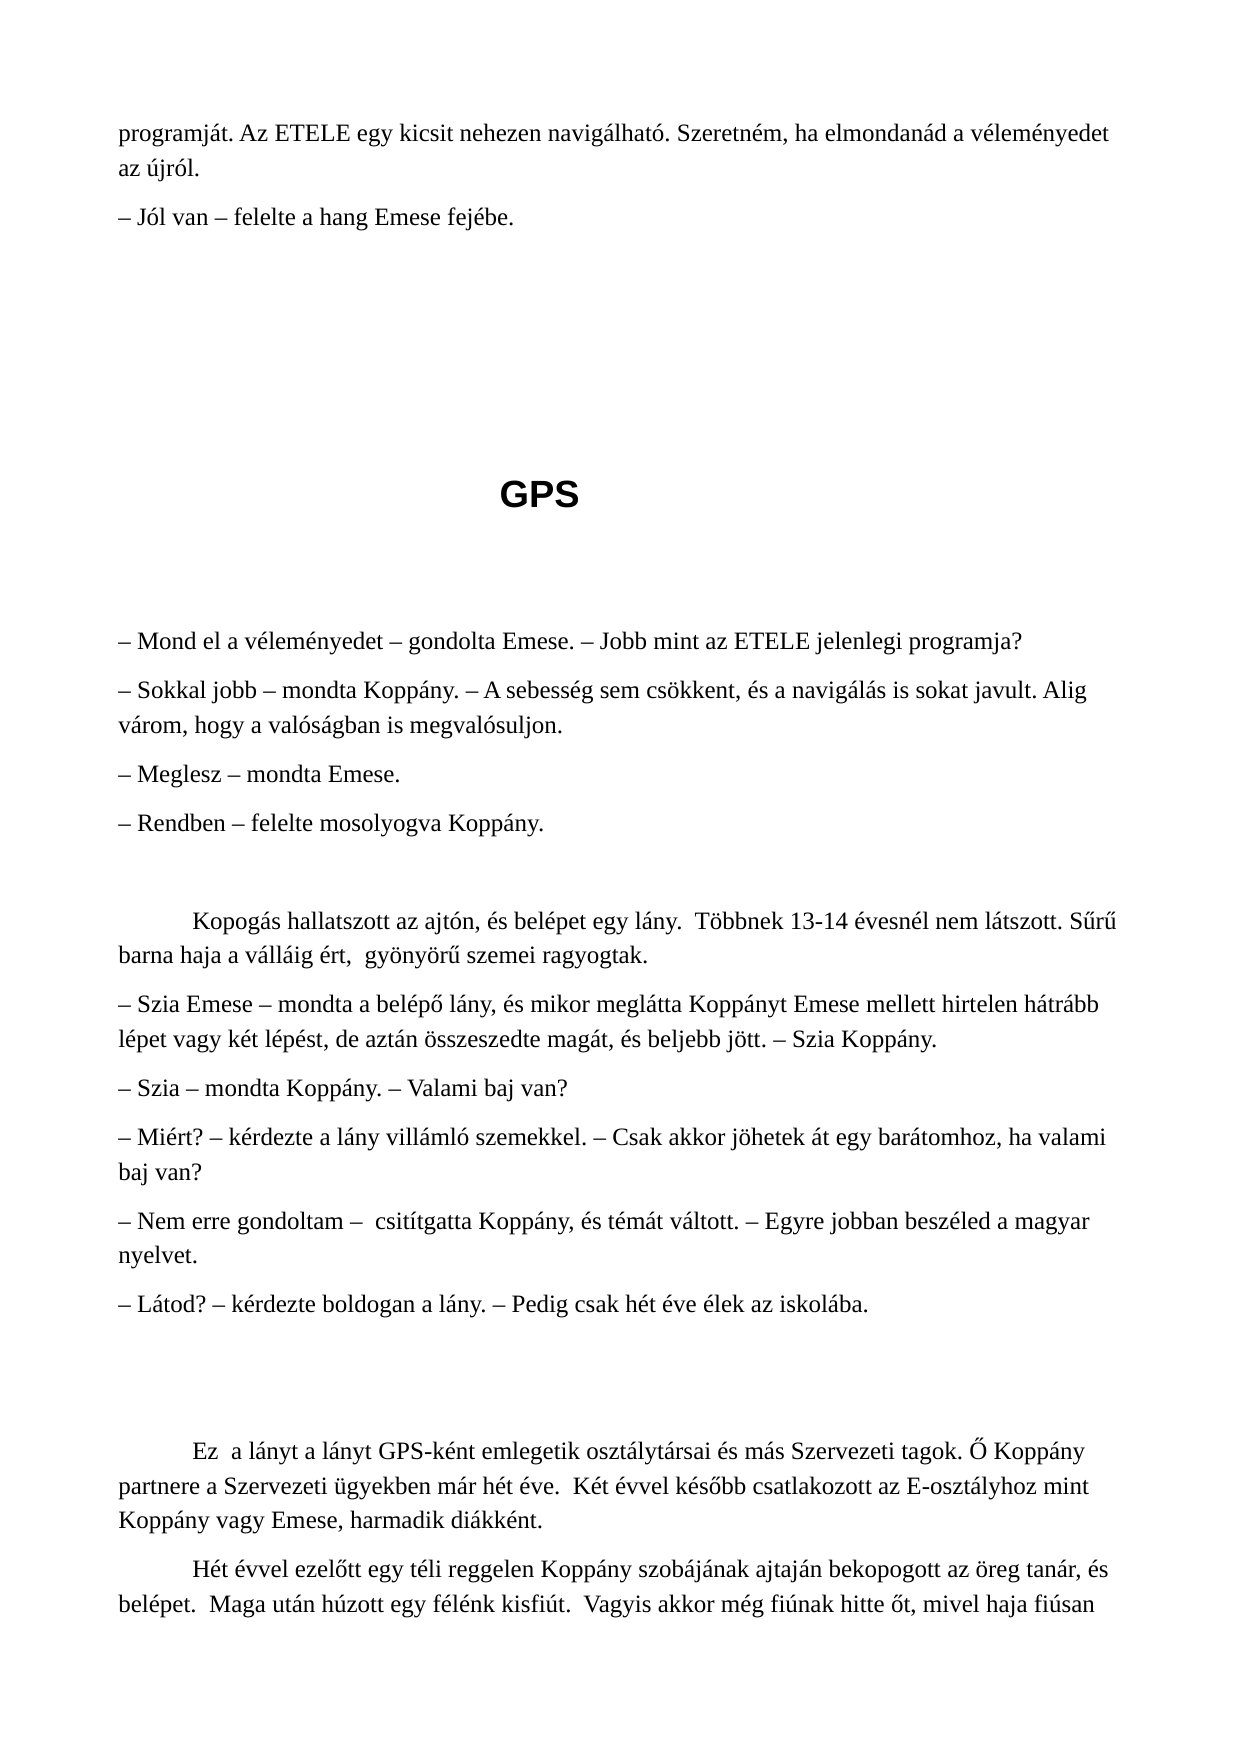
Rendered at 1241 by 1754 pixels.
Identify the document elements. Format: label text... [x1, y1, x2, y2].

text – Jól van – felelte a hang Emese fejébe. [118, 202, 1122, 230]
text – Rendben – felelte mosolyogva Koppány. [118, 808, 1122, 837]
text Ez a lányt a lányt GPS-ként emlegetik osztálytársai és más Szervezeti tagok. Ő Koppány partnere a Szervezeti ügyekben már hét éve. Két évvel később csatlakozott az E-osztályhoz mint Koppány vagy Emese, harmadik diákként. [118, 1436, 1122, 1534]
text – Szia – mondta Koppány. – Valami baj van? [118, 1073, 1122, 1102]
text – Szia Emese – mondta a belépő lány, és mikor meglátta Koppányt Emese mellett hirtelen hátrább lépet vagy két lépést, de aztán összeszedte magát, és beljebb jött. – Szia Koppány. [118, 989, 1122, 1053]
text – Sokkal jobb – mondta Koppány. – A sebesség sem csökkent, és a navigálás is sokat javult. Alig várom, hogy a valóságban is megvalósuljon. [118, 675, 1122, 738]
text – Nem erre gondoltam – csitítgatta Koppány, és témát váltott. – Egyre jobban beszéled a magyar nyelvet. [118, 1206, 1122, 1269]
text – Látod? – kérdezte boldogan a lány. – Pedig csak hét éve élek az iskolába. [118, 1289, 1122, 1318]
text – Mond el a véleményedet – gondolta Emese. – Jobb mint az ETELE jelenlegi programja? [118, 626, 1122, 655]
text – Meglesz – mondta Emese. [118, 759, 1122, 788]
text – Miért? – kérdezte a lány villámló szemekkel. – Csak akkor jöhetek át egy barátomhoz, ha valami baj van? [118, 1122, 1122, 1185]
text Kopogás hallatszott az ajtón, és belépet egy lány. Többnek 13-14 évesnél nem látszott. Sűrű barna haja a válláig ért, gyönyörű szemei ragyogtak. [118, 906, 1122, 969]
subtitle GPS [268, 472, 1122, 516]
text programját. Az ETELE egy kicsit nehezen navigálható. Szeretném, ha elmondanád a véleményedet az újról. [118, 118, 1122, 181]
text Hét évvel ezelőtt egy téli reggelen Koppány szobájának ajtaján bekopogott az öreg tanár, és belépet. Maga után húzott egy félénk kisfiút. Vagyis akkor még fiúnak hitte őt, mivel haja fiúsan [118, 1554, 1122, 1618]
